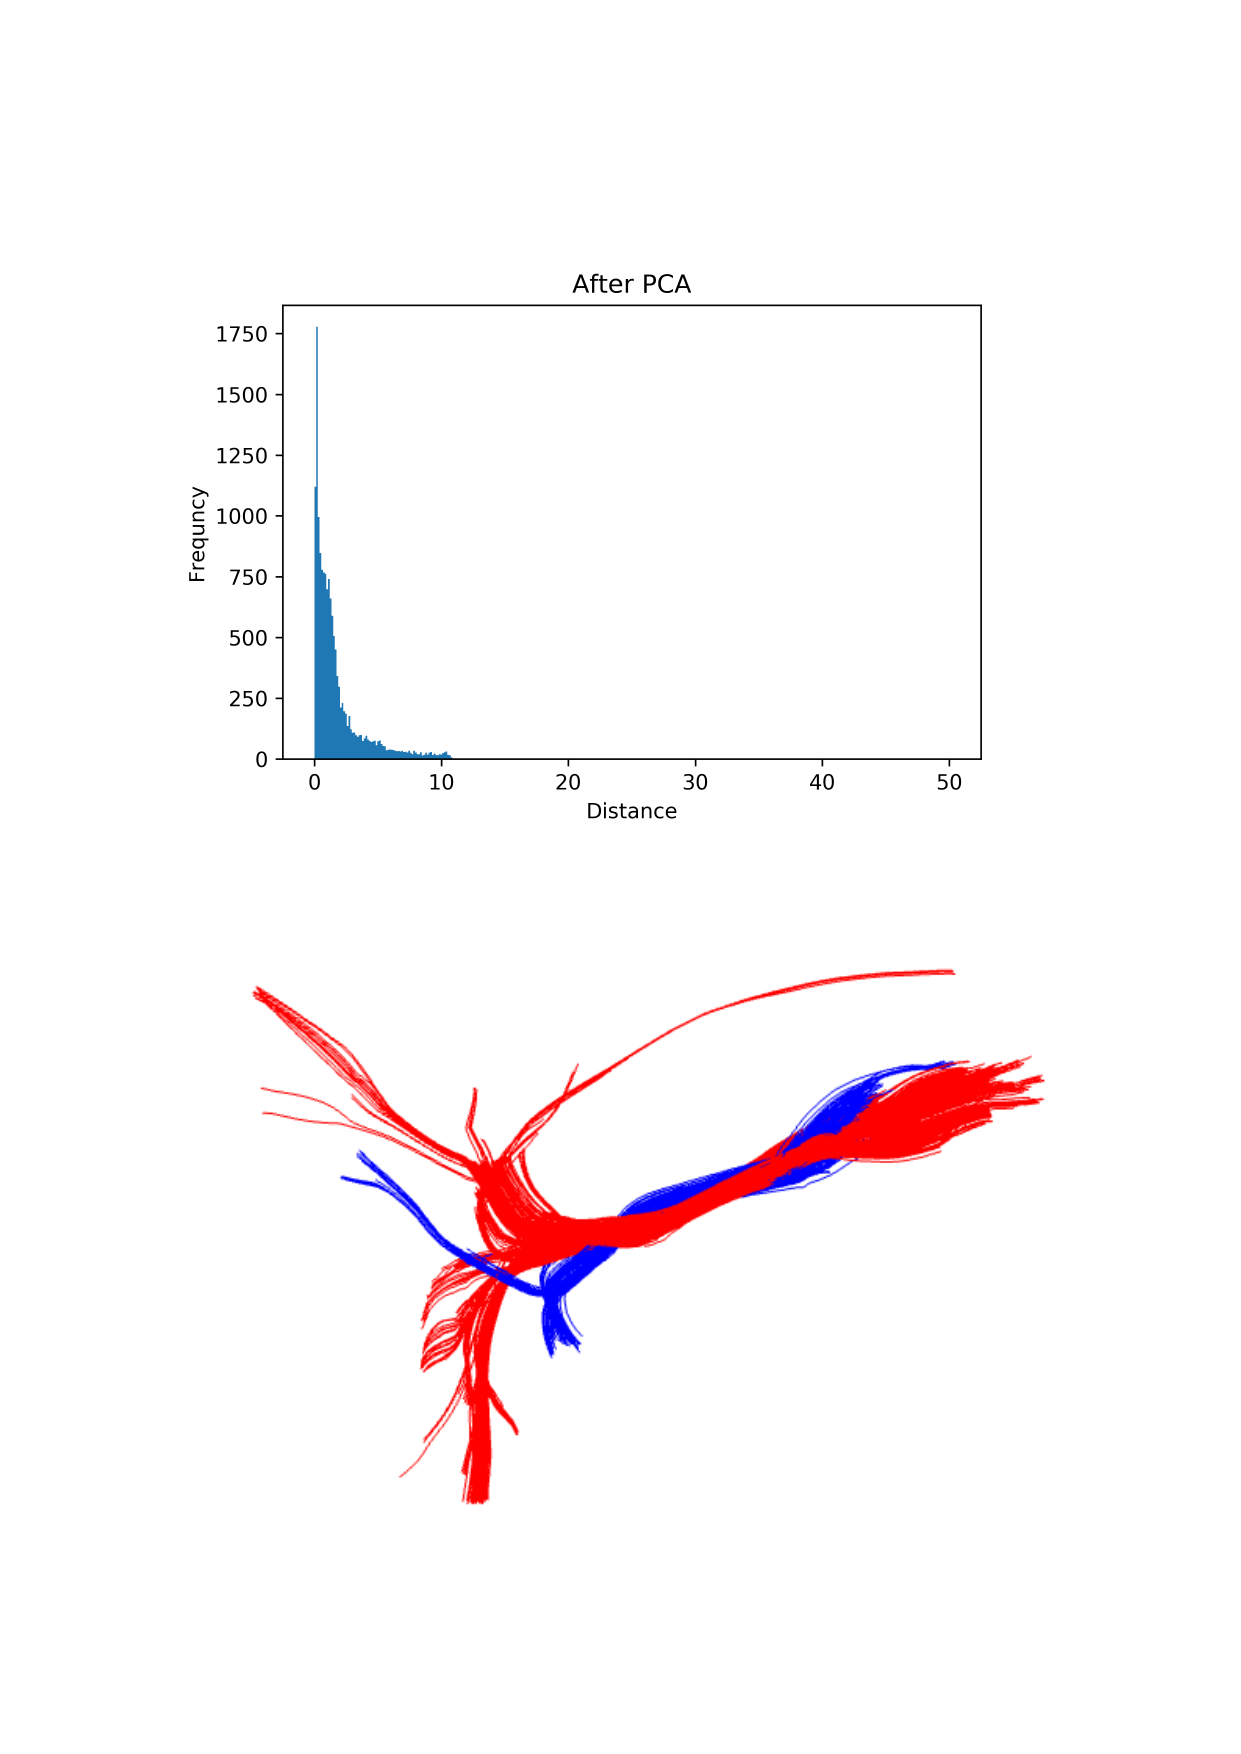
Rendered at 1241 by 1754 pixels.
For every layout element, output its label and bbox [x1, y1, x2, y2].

picture [235, 961, 1065, 1517]
picture [170, 233, 1071, 834]
